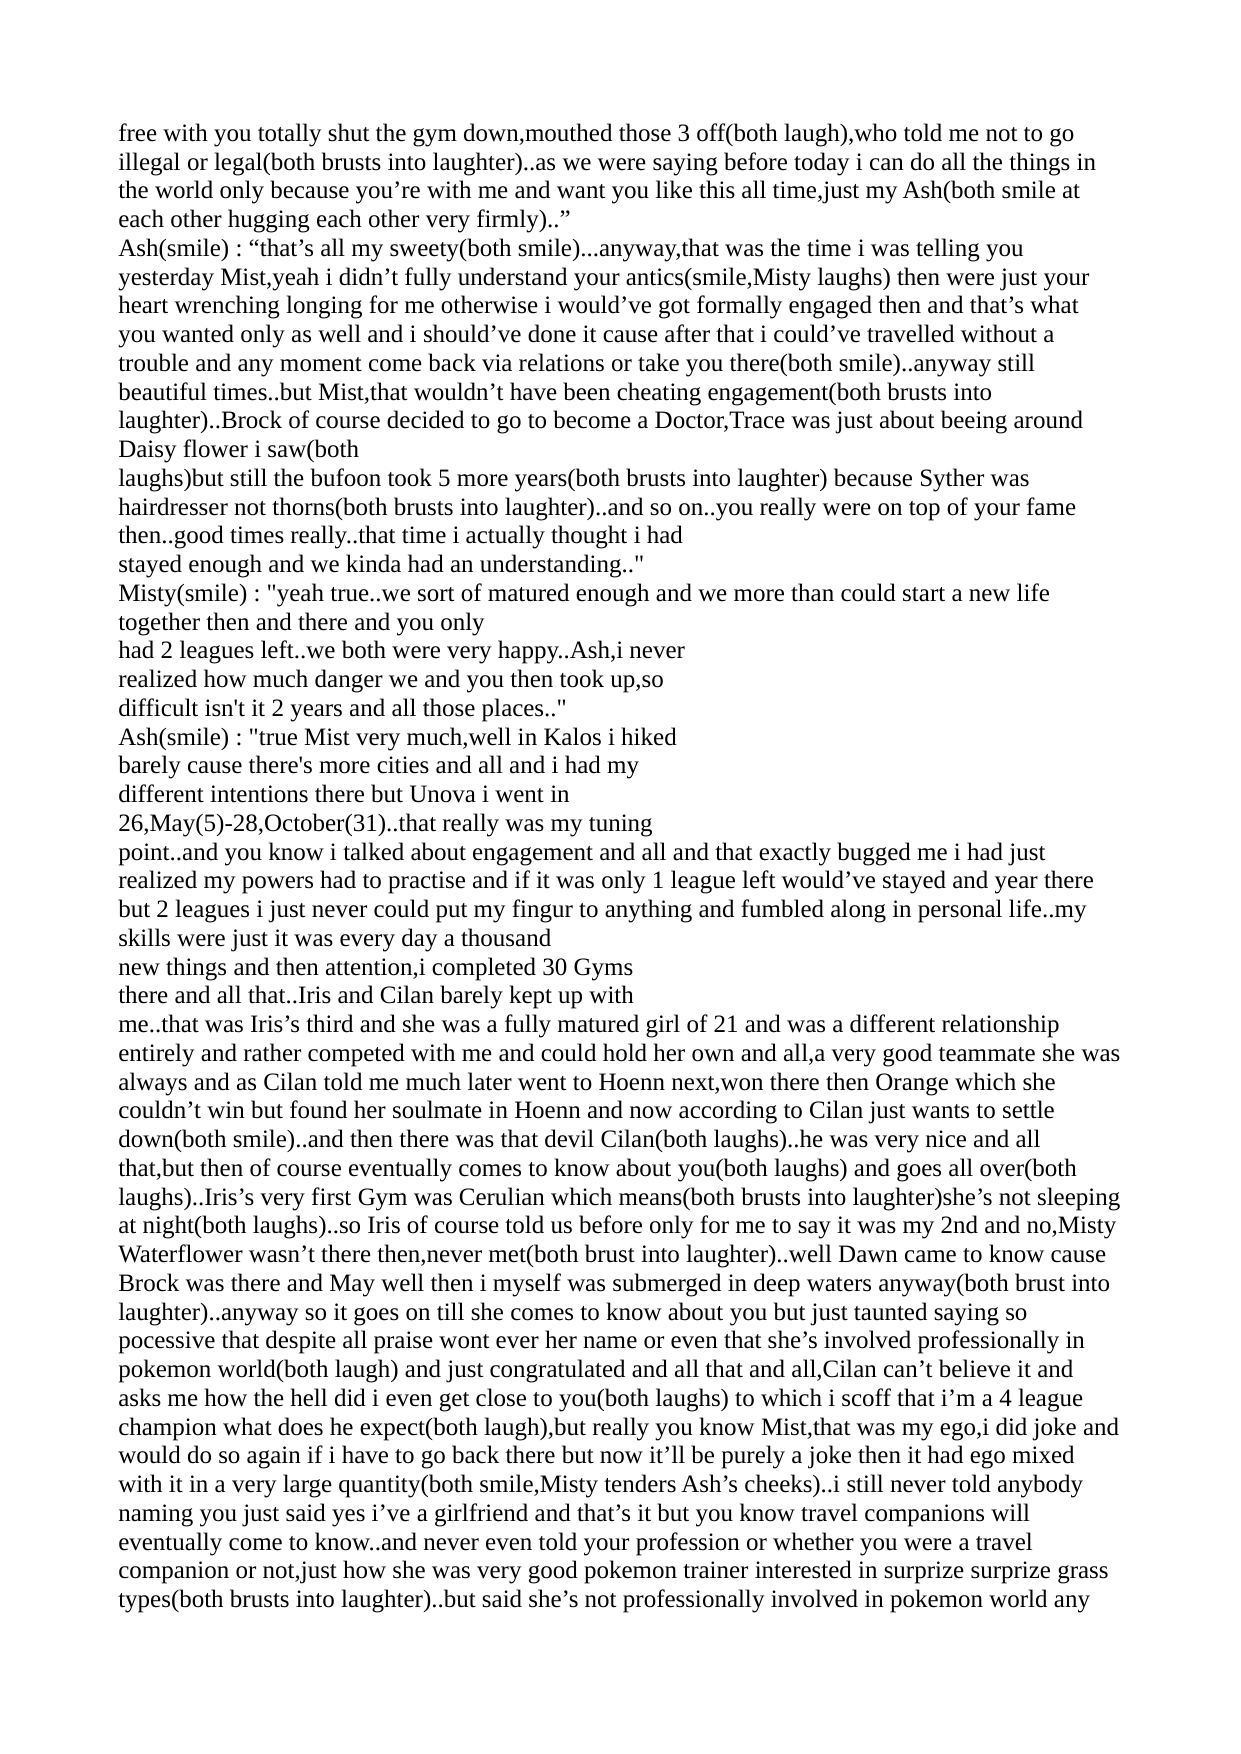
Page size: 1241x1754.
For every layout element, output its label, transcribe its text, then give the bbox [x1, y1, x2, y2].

text realized how much danger we and you then took up,so [118, 664, 1122, 693]
text difficult isn't it 2 years and all those places.." [118, 693, 1122, 722]
text new things and then attention,i completed 30 Gyms [118, 952, 1122, 981]
text point..and you know i talked about engagement and all and that exactly bugged me i had just realized my powers had to practise and if it was only 1 league left would’ve stayed and year there but 2 leagues i just never could put my fingur to anything and fumbled along in personal life..my skills were just it was every day a thousand [118, 837, 1122, 952]
text barely cause there's more cities and all and i had my [118, 751, 1122, 779]
text free with you totally shut the gym down,mouthed those 3 off(both laugh),who told me not to go illegal or legal(both brusts into laughter)..as we were saying before today i can do all the things in the world only because you’re with me and want you like this all time,just my Ash(both smile at each other hugging each other very firmly)..” [118, 118, 1122, 233]
text Ash(smile) : "true Mist very much,well in Kalos i hiked [118, 722, 1122, 751]
text Misty(smile) : "yeah true..we sort of matured enough and we more than could start a new life together then and there and you only [118, 578, 1122, 636]
text different intentions there but Unova i went in [118, 779, 1122, 808]
text me..that was Iris’s third and she was a fully matured girl of 21 and was a different relationship entirely and rather competed with me and could hold her own and all,a very good teammate she was always and as Cilan told me much later went to Hoenn next,won there then Orange which she couldn’t win but found her soulmate in Hoenn and now according to Cilan just wants to settle down(both smile)..and then there was that devil Cilan(both laughs)..he was very nice and all that,but then of course eventually comes to know about you(both laughs) and goes all over(both laughs)..Iris’s very first Gym was Cerulian which means(both brusts into laughter)she’s not sleeping at night(both laughs)..so Iris of course told us before only for me to say it was my 2nd and no,Misty Waterflower wasn’t there then,never met(both brust into laughter)..well Dawn came to know cause Brock was there and May well then i myself was submerged in deep waters anyway(both brust into laughter)..anyway so it goes on till she comes to know about you but just taunted saying so pocessive that despite all praise wont ever her name or even that she’s involved professionally in pokemon world(both laugh) and just congratulated and all that and all,Cilan can’t believe it and asks me how the hell did i even get close to you(both laughs) to which i scoff that i’m a 4 league champion what does he expect(both laugh),but really you know Mist,that was my ego,i did joke and would do so again if i have to go back there but now it’ll be purely a joke then it had ego mixed with it in a very large quantity(both smile,Misty tenders Ash’s cheeks)..i still never told anybody naming you just said yes i’ve a girlfriend and that’s it but you know travel companions will eventually come to know..and never even told your profession or whether you were a travel companion or not,just how she was very good pokemon trainer interested in surprize surprize grass types(both brusts into laughter)..but said she’s not professionally involved in pokemon world any [118, 1009, 1122, 1613]
text Ash(smile) : “that’s all my sweety(both smile)...anyway,that was the time i was telling you yesterday Mist,yeah i didn’t fully understand your antics(smile,Misty laughs) then were just your heart wrenching longing for me otherwise i would’ve got formally engaged then and that’s what you wanted only as well and i should’ve done it cause after that i could’ve travelled without a trouble and any moment come back via relations or take you there(both smile)..anyway still beautiful times..but Mist,that wouldn’t have been cheating engagement(both brusts into laughter)..Brock of course decided to go to become a Doctor,Trace was just about beeing around Daisy flower i saw(both [118, 233, 1122, 463]
text 26,May(5)-28,October(31)..that really was my tuning [118, 808, 1122, 837]
text had 2 leagues left..we both were very happy..Ash,i never [118, 636, 1122, 664]
text laughs)but still the bufoon took 5 more years(both brusts into laughter) because Syther was hairdresser not thorns(both brusts into laughter)..and so on..you really were on top of your fame [118, 463, 1122, 521]
text there and all that..Iris and Cilan barely kept up with [118, 981, 1122, 1009]
text stayed enough and we kinda had an understanding.." [118, 549, 1122, 578]
text then..good times really..that time i actually thought i had [118, 521, 1122, 549]
